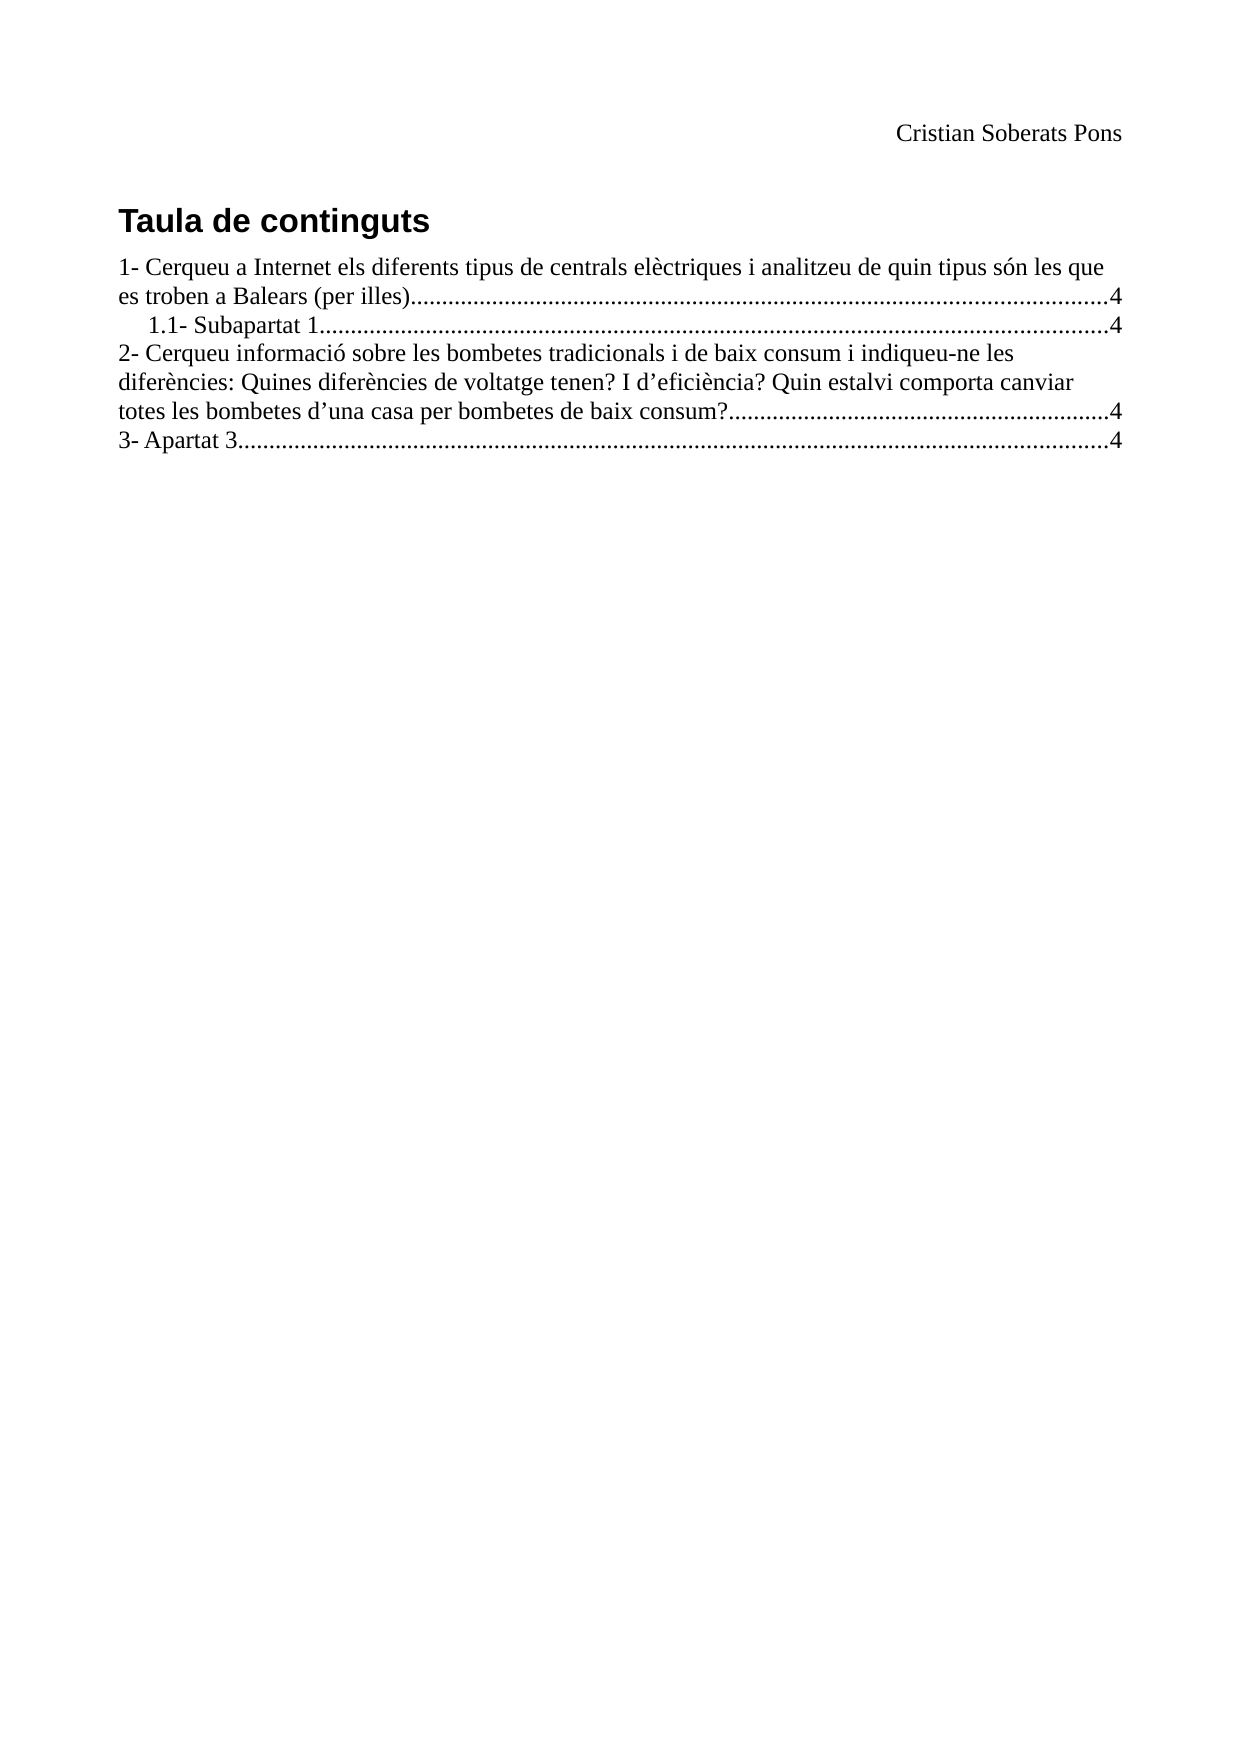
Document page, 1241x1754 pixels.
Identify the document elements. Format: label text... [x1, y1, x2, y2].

subtitle Taula de continguts [118, 201, 1122, 240]
text 3- Apartat 3 4 [118, 425, 1122, 453]
text 1.1- Subapartat 1 4 [148, 310, 1122, 338]
text 2- Cerqueu informació sobre les bombetes tradicionals i de baix consum i indiqueu-ne les diferències: Quines diferències de voltatge tenen? I d’eficiència? Quin estalvi comporta canviar totes les bombetes d’una casa per bombetes de baix consum? 4 [118, 338, 1122, 425]
text 1- Cerqueu a Internet els diferents tipus de centrals elèctriques i analitzeu de quin tipus són les que es troben a Balears (per illes).. 4 [118, 252, 1122, 310]
